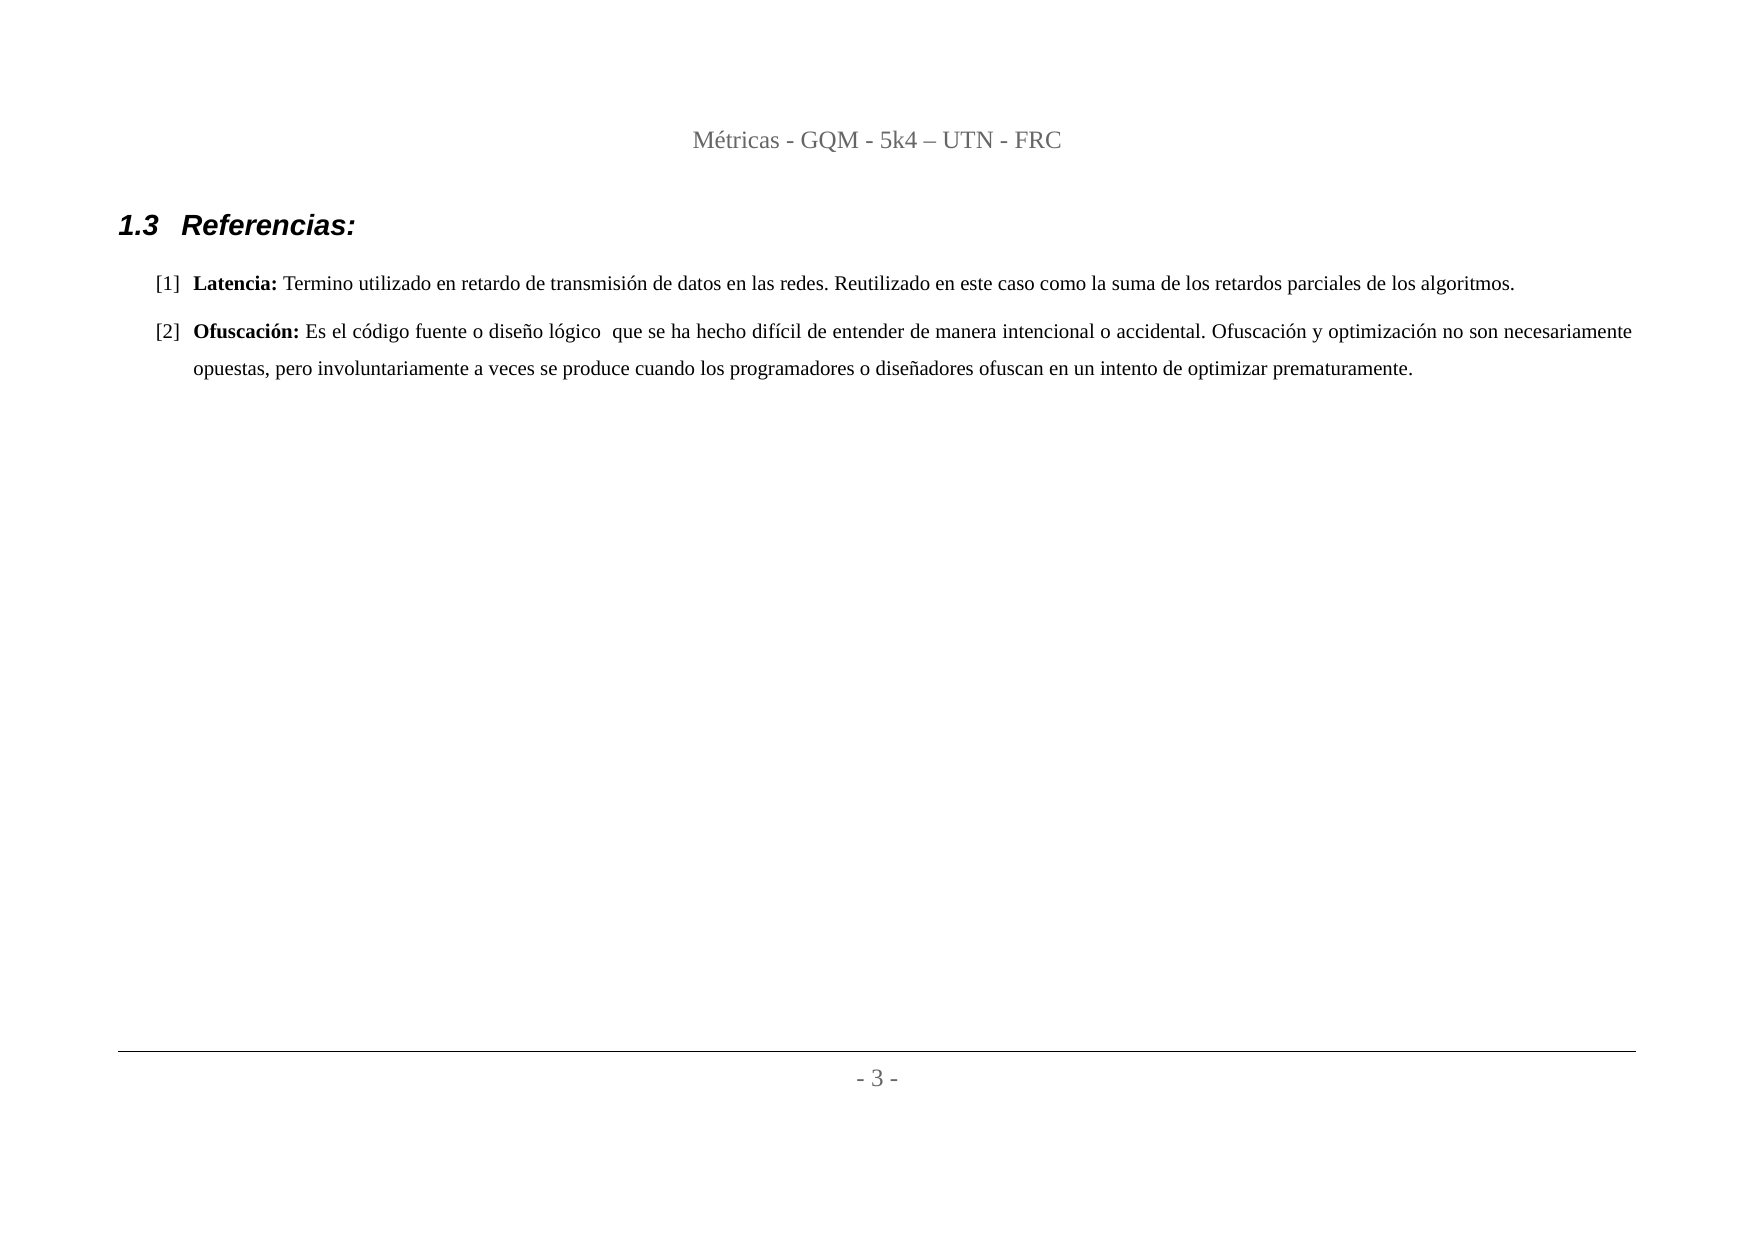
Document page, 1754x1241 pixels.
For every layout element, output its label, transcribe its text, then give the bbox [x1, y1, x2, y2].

subtitle Referencias: [118, 208, 1636, 242]
list Latencia: Termino utilizado en retardo de transmisión de datos en las redes. Reutilizado en este caso como la suma de los retardos parciales de los algoritmos. [156, 271, 1636, 295]
list Ofuscación: Es el código fuente o diseño lógico que se ha hecho difícil de entender de manera intencional o accidental. Ofuscación y optimización no son necesariamente opuestas, pero involuntariamente a veces se produce cuando los programadores o diseñadores ofuscan en un intento de optimizar prematuramente. [156, 319, 1636, 379]
